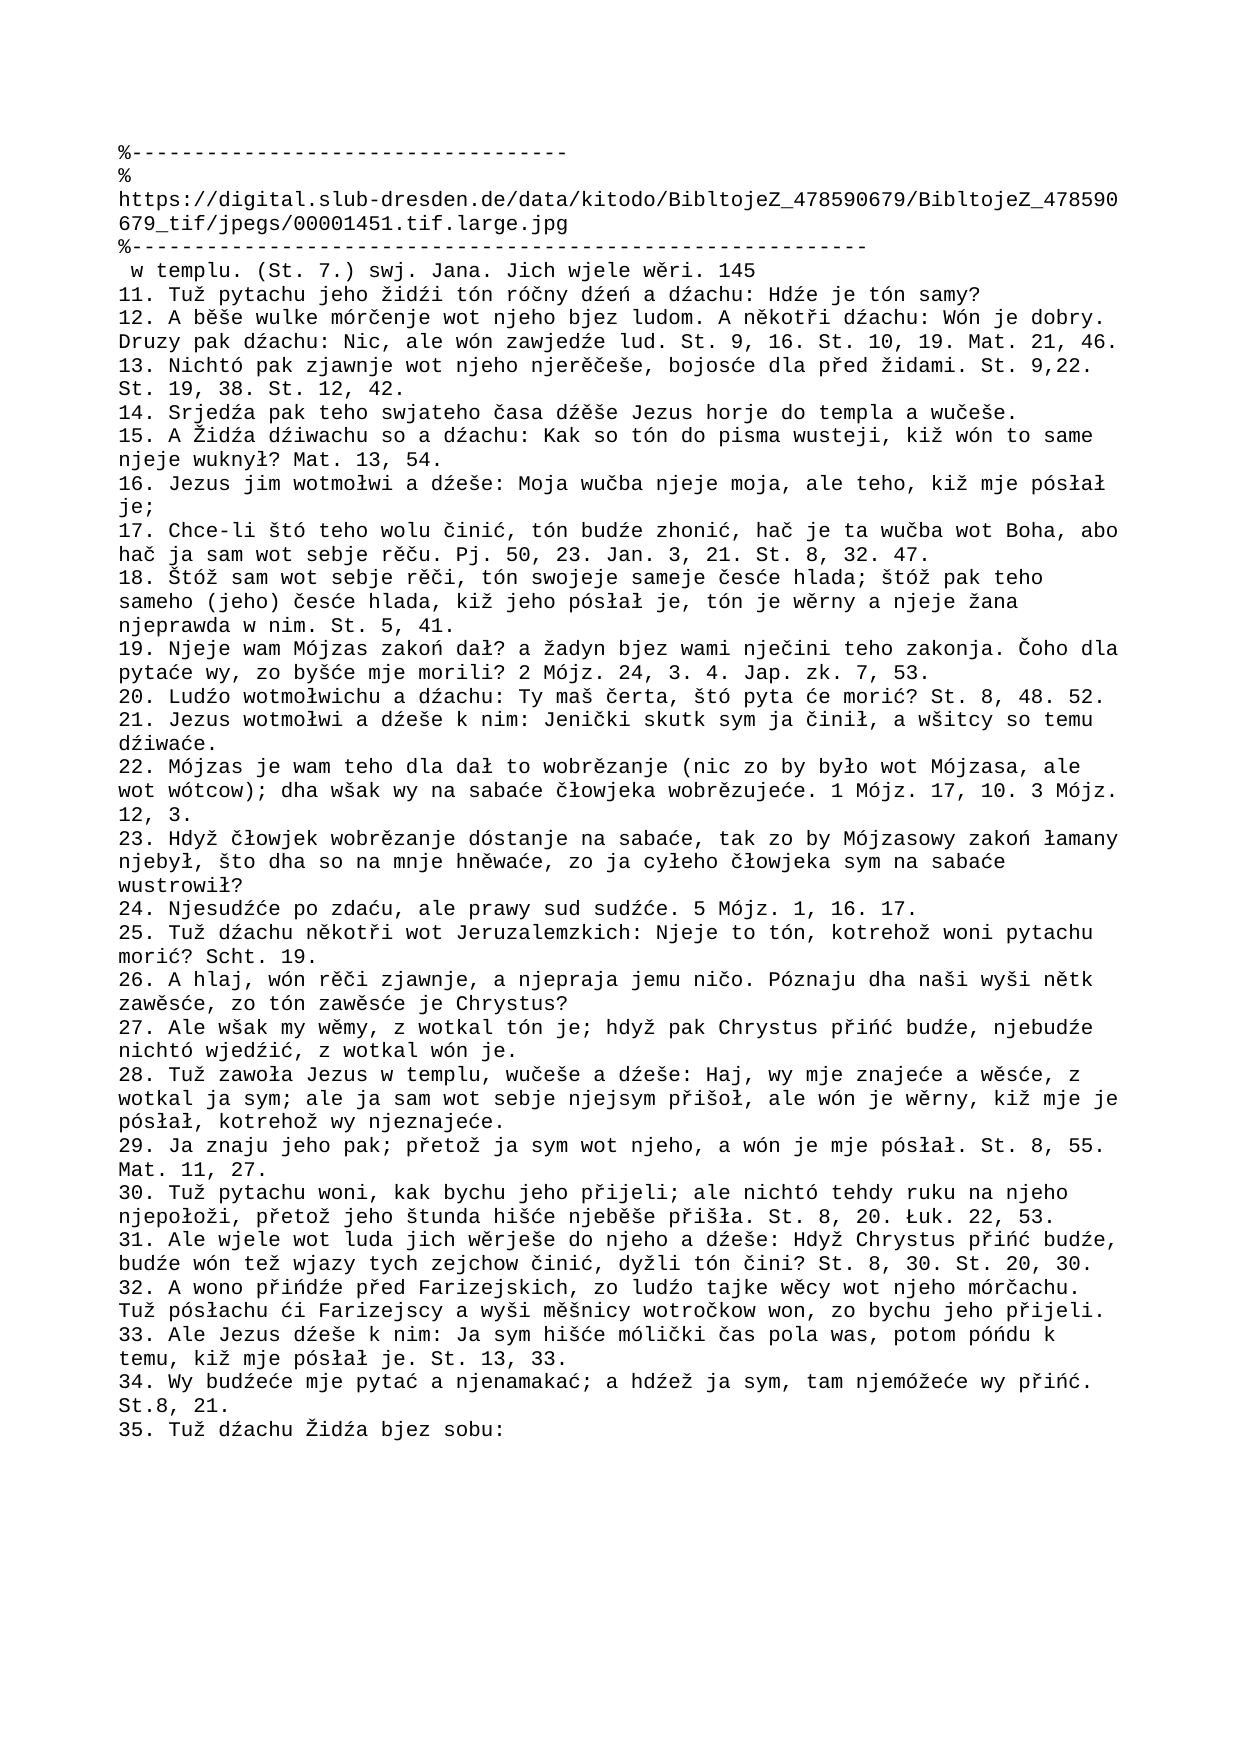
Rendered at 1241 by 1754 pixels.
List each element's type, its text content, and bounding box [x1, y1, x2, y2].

text 19. Njeje wam Mójzas zakoń dał? a žadyn bjez wami nječini teho zakonja. Čoho dla pytaće wy, zo byšće mje morili? 2 Mójz. 24, 3. 4. Jap. zk. 7, 53. [118, 638, 1122, 686]
text 31. Ale wjele wot luda jich wěrješe do njeho a dźeše: Hdyž Chrystus přińć budźe, budźe wón tež wjazy tych zejchow činić, dyžli tón čini? St. 8, 30. St. 20, 30. [118, 1229, 1122, 1277]
text 18. Štóž sam wot sebje rěči, tón swojeje sameje česće hlada; štóž pak teho sameho (jeho) česće hlada, kiž jeho pósłał je, tón je wěrny a njeje žana njeprawda w nim. St. 5, 41. [118, 567, 1122, 638]
text %----------------------------------- [118, 142, 1122, 165]
text w templu. (St. 7.) swj. Jana. Jich wjele wěri. 145 [118, 260, 1122, 284]
text 11. Tuž pytachu jeho židźi tón róčny dźeń a dźachu: Hdźe je tón samy? [118, 284, 1122, 307]
text 16. Jezus jim wotmołwi a dźeše: Moja wučba njeje moja, ale teho, kiž mje pósłał je; [118, 473, 1122, 520]
text 20. Ludźo wotmołwichu a dźachu: Ty maš čerta, štó pyta će morić? St. 8, 48. 52. [118, 686, 1122, 709]
text 17. Chce-li štó teho wolu činić, tón budźe zhonić, hač je ta wučba wot Boha, abo hač ja sam wot sebje rěču. Pj. 50, 23. Jan. 3, 21. St. 8, 32. 47. [118, 520, 1122, 567]
text 22. Mójzas je wam teho dla dał to wobrězanje (nic zo by było wot Mójzasa, ale wot wótcow); dha wšak wy na sabaće čłowjeka wobrězujeće. 1 Mójz. 17, 10. 3 Mójz. 12, 3. [118, 757, 1122, 827]
text 15. A Židźa dźiwachu so a dźachu: Kak so tón do pisma wusteji, kiž wón to same njeje wuknył? Mat. 13, 54. [118, 426, 1122, 473]
text 23. Hdyž čłowjek wobrězanje dóstanje na sabaće, tak zo by Mójzasowy zakoń łamany njebył, što dha so na mnje hněwaće, zo ja cyłeho čłowjeka sym na sabaće wustrowił? [118, 827, 1122, 898]
text 26. A hlaj, wón rěči zjawnje, a njepraja jemu ničo. Póznaju dha naši wyši nětk zawěsće, zo tón zawěsće je Chrystus? [118, 969, 1122, 1017]
text 14. Srjedźa pak teho swjateho časa dźěše Jezus horje do templa a wučeše. [118, 402, 1122, 426]
text 21. Jezus wotmołwi a dźeše k nim: Jenički skutk sym ja činił, a wšitcy so temu dźiwaće. [118, 709, 1122, 757]
text 30. Tuž pytachu woni, kak bychu jeho přijeli; ale nichtó tehdy ruku na njeho njepołoži, přetož jeho štunda hišće njeběše přišła. St. 8, 20. Łuk. 22, 53. [118, 1182, 1122, 1229]
text 32. A wono přińdźe před Farizejskich, zo ludźo tajke wěcy wot njeho mórčachu. Tuž pósłachu ći Farizejscy a wyši měšnicy wotročkow won, zo bychu jeho přijeli. [118, 1277, 1122, 1324]
text 28. Tuž zawoła Jezus w templu, wučeše a dźeše: Haj, wy mje znajeće a wěsće, z wotkal ja sym; ale ja sam wot sebje njejsym přišoł, ale wón je wěrny, kiž mje je pósłał, kotrehož wy njeznajeće. [118, 1064, 1122, 1135]
text 29. Ja znaju jeho pak; přetož ja sym wot njeho, a wón je mje pósłał. St. 8, 55. Mat. 11, 27. [118, 1135, 1122, 1182]
text 34. Wy budźeće mje pytać a njenamakać; a hdźež ja sym, tam njemóžeće wy přińć. St.8, 21. [118, 1371, 1122, 1419]
text 13. Nichtó pak zjawnje wot njeho njerěčeše, bojosće dla před židami. St. 9,22. St. 19, 38. St. 12, 42. [118, 354, 1122, 402]
text 33. Ale Jezus dźeše k nim: Ja sym hišće mólički čas pola was, potom póńdu k temu, kiž mje pósłał je. St. 13, 33. [118, 1324, 1122, 1371]
text %----------------------------------------------------------- [118, 236, 1122, 260]
text % https://digital.slub-dresden.de/data/kitodo/BibltojeZ_478590679/BibltojeZ_478590679_tif/jpegs/00001451.tif.large.jpg [118, 165, 1122, 236]
text 27. Ale wšak my wěmy, z wotkal tón je; hdyž pak Chrystus přińć budźe, njebudźe nichtó wjedźić, z wotkal wón je. [118, 1017, 1122, 1064]
text 24. Njesudźće po zdaću, ale prawy sud sudźće. 5 Mójz. 1, 16. 17. [118, 898, 1122, 922]
text 12. A běše wulke mórčenje wot njeho bjez ludom. A někotři dźachu: Wón je dobry. Druzy pak dźachu: Nic, ale wón zawjedźe lud. St. 9, 16. St. 10, 19. Mat. 21, 46. [118, 307, 1122, 354]
text 25. Tuž dźachu někotři wot Jeruzalemzkich: Njeje to tón, kotrehož woni pytachu morić? Scht. 19. [118, 922, 1122, 969]
text 35. Tuž dźachu Židźa bjez sobu: [118, 1419, 1122, 1442]
